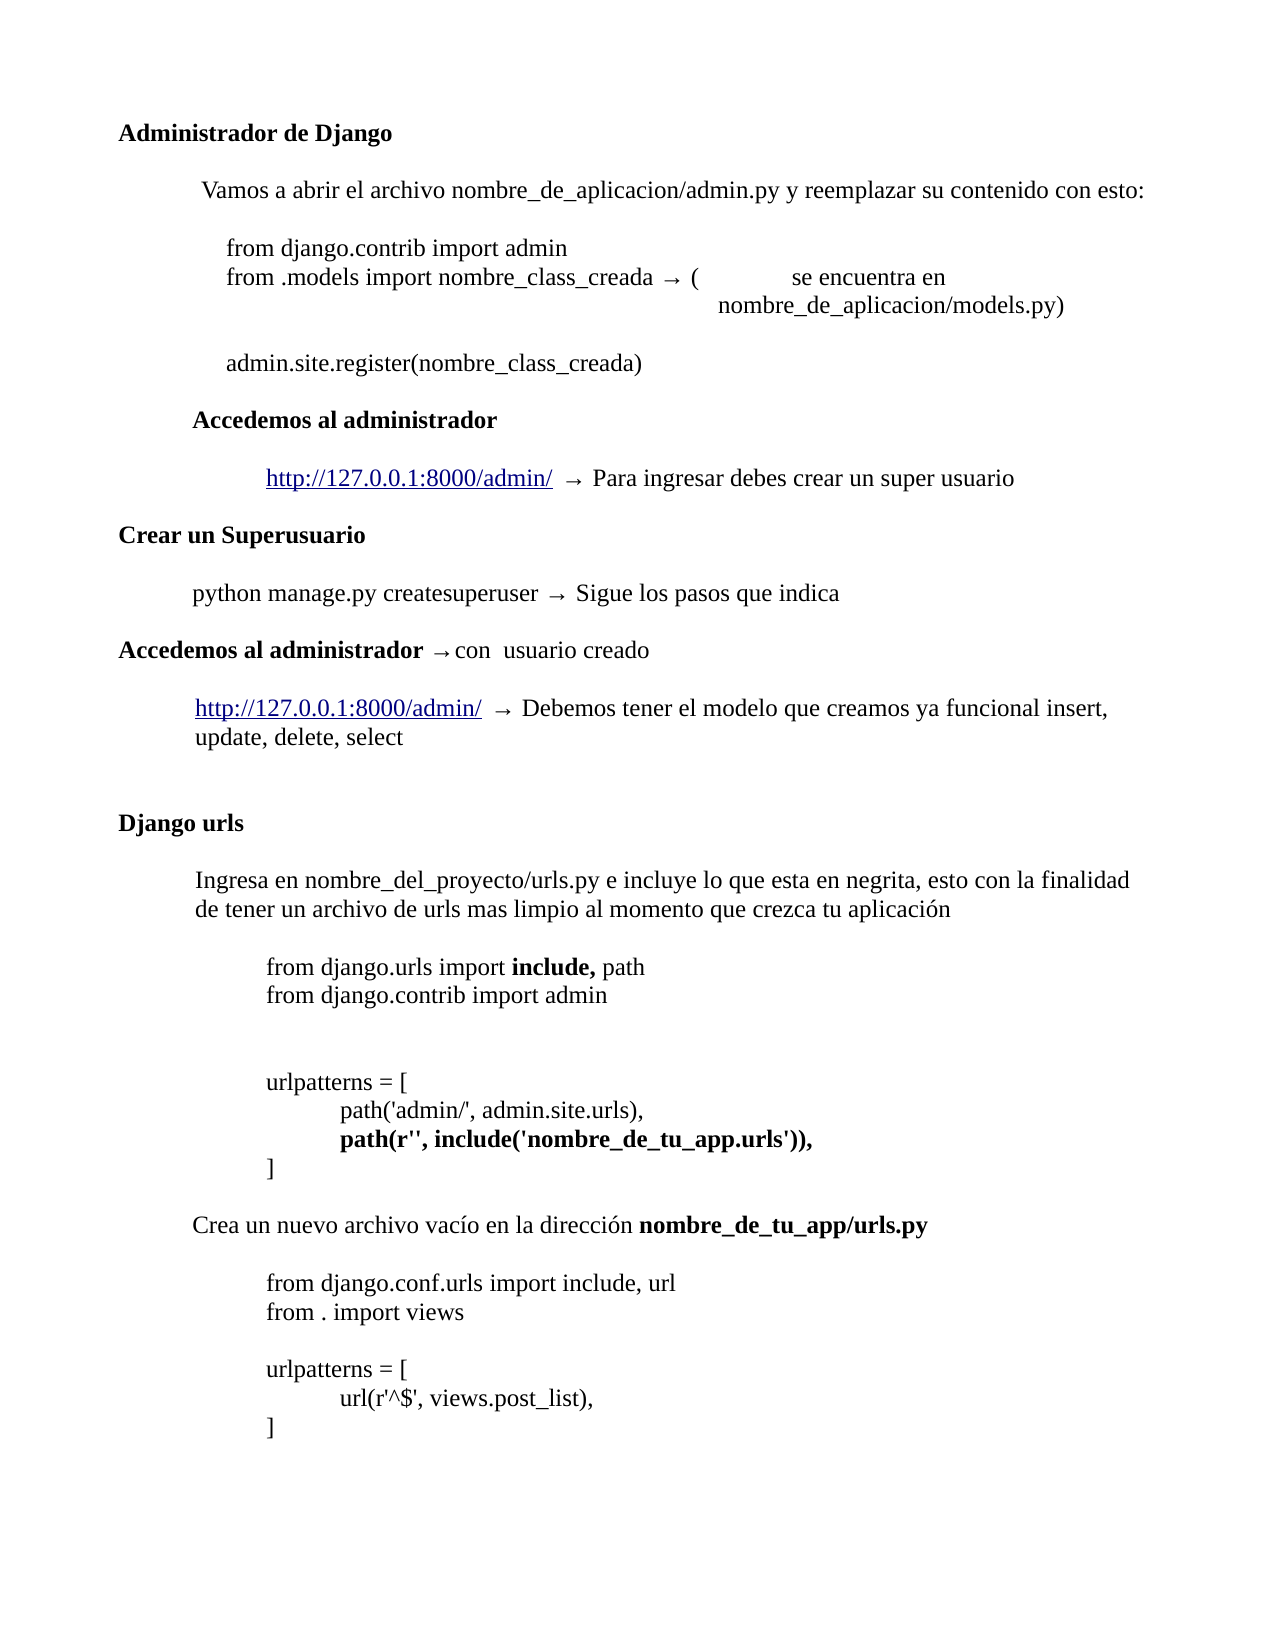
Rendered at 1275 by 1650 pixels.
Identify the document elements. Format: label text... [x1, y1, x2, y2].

text path('admin/', admin.site.urls), [118, 1096, 1157, 1124]
text from .models import nombre_class_creada → ( se encuentra en nombre_de_aplicacion/models.py) [201, 262, 1157, 319]
text from . import views [266, 1297, 1157, 1326]
text Accedemos al administrador [118, 406, 1157, 434]
text Django urls [118, 808, 1157, 837]
text Administrador de Django [118, 118, 1157, 147]
text from django.conf.urls import include, url [266, 1268, 1157, 1297]
text from django.contrib import admin [118, 981, 1157, 1009]
text Vamos a abrir el archivo nombre_de_aplicacion/admin.py y reemplazar su contenido con esto: [201, 176, 1157, 204]
text ] [118, 1153, 1157, 1182]
text http://127.0.0.1:8000/admin/ → Para ingresar debes crear un super usuario [118, 463, 1157, 492]
text ] [266, 1412, 1157, 1441]
text Ingresa en nombre_del_proyecto/urls.py e incluye lo que esta en negrita, esto con la finalidad de tener un archivo de urls mas limpio al momento que crezca tu aplicación [195, 866, 1157, 923]
text admin.site.register(nombre_class_creada) [201, 348, 1157, 377]
text url(r'^$', views.post_list), [266, 1383, 1157, 1412]
text Accedemos al administrador →con usuario creado [118, 636, 1157, 664]
text urlpatterns = [ [266, 1354, 1157, 1383]
text python manage.py createsuperuser → Sigue los pasos que indica [118, 578, 1157, 607]
text path(r'', include('nombre_de_tu_app.urls')), [118, 1124, 1157, 1153]
text Crea un nuevo archivo vacío en la dirección nombre_de_tu_app/urls.py [118, 1211, 1157, 1239]
text from django.contrib import admin [201, 233, 1157, 262]
text http://127.0.0.1:8000/admin/ → Debemos tener el modelo que creamos ya funcional insert, update, delete, select [195, 693, 1157, 751]
text from django.urls import include, path [118, 952, 1157, 981]
text Crear un Superusuario [118, 521, 1157, 549]
text urlpatterns = [ [118, 1067, 1157, 1096]
